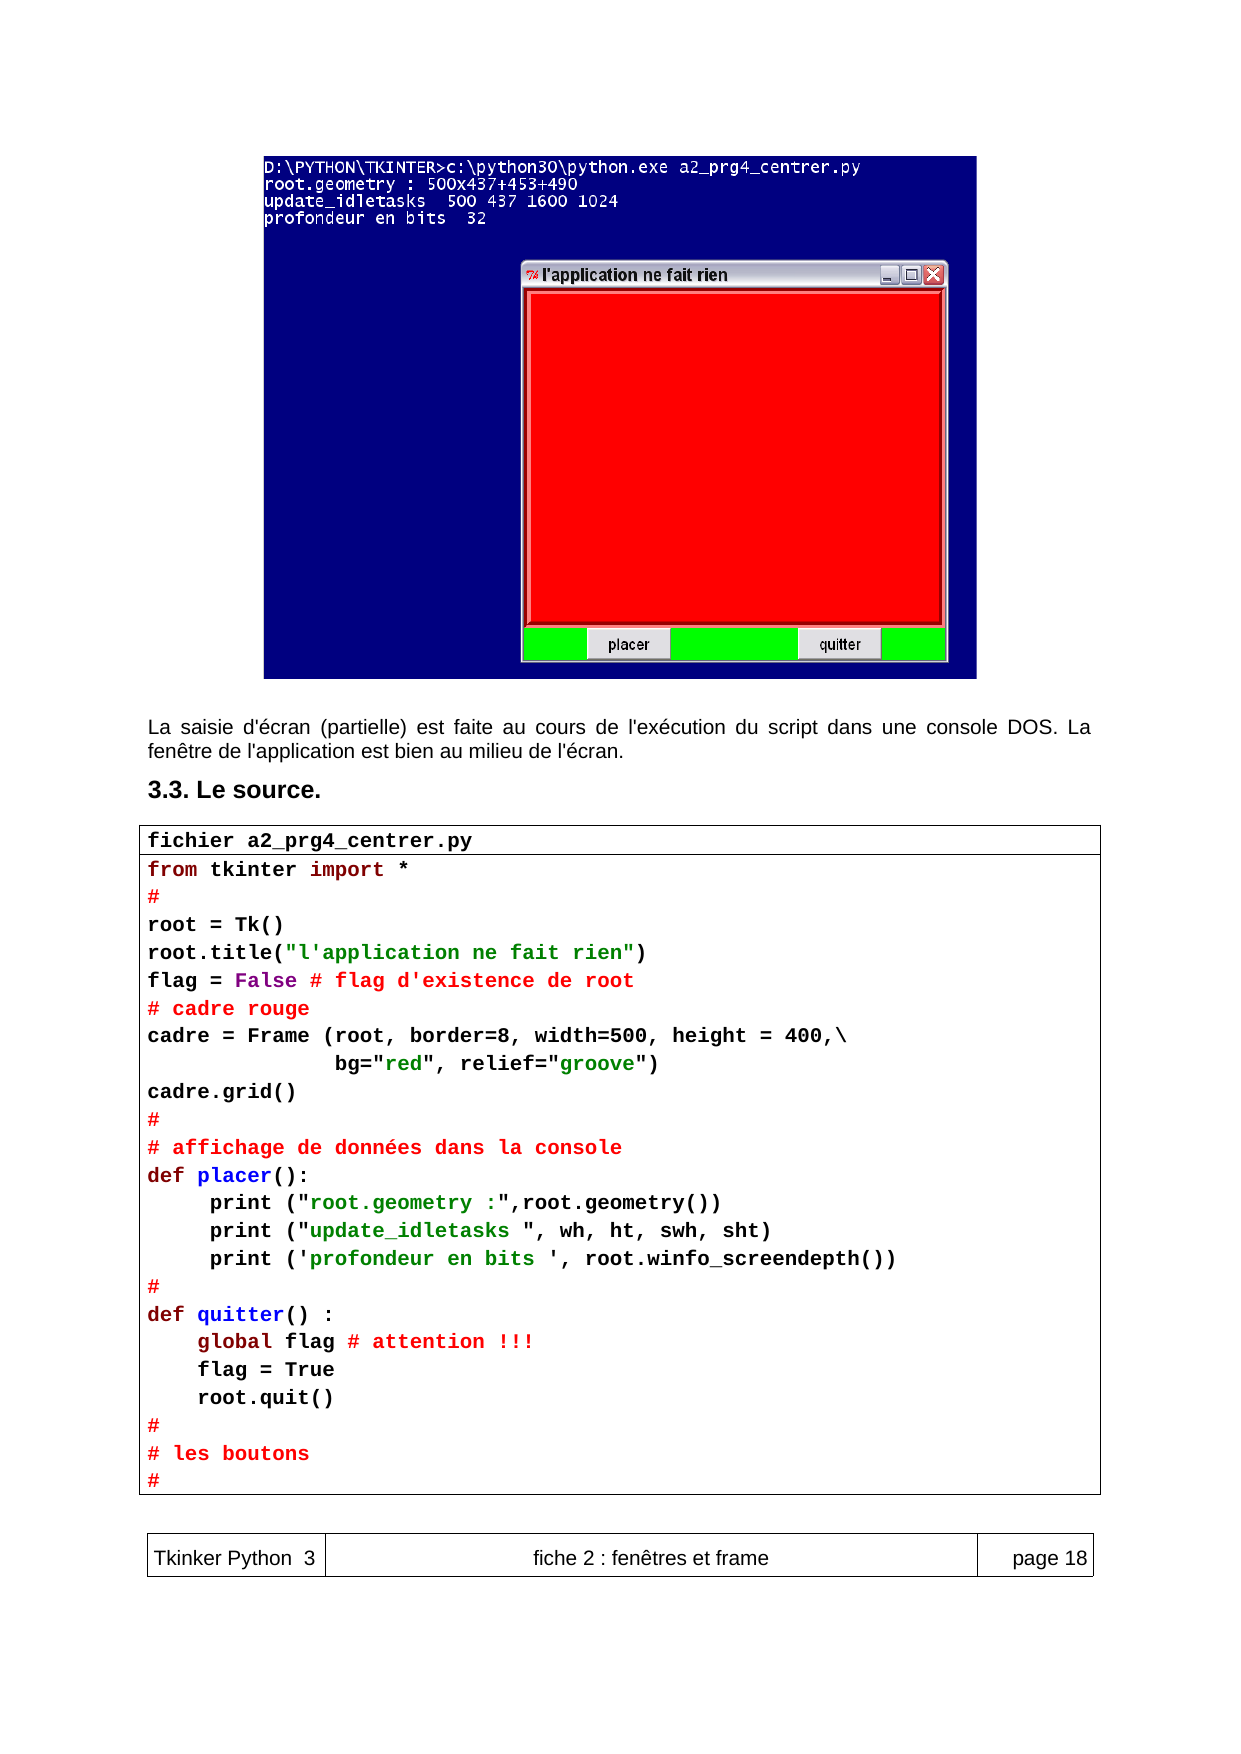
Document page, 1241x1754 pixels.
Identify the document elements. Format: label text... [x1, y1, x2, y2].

subtitle 3.3. Le source. [148, 775, 1093, 804]
text La saisie d'écran (partielle) est faite au cours de l'exécution du script dans une console DOS. La fenêtre de l'application est bien au milieu de l'écran. [148, 715, 1093, 763]
picture [263, 156, 977, 679]
table_header fichier a2_prg4_centrer.py [140, 826, 1100, 853]
table_cell from tkinter import * # root = Tk() root.title("l'application ne fait rien") flag = False # flag d'existence de root # cadre rouge cadre = Frame (root, border=8, width=500, height = 400,\ bg="red", relief="groove") cadre.grid() # # affichage de données dans la console def placer(): print ("root.geometry :",root.geometry()) print ("update_idletasks ", wh, ht, swh, sht) print ('profondeur en bits ', root.winfo_screendepth()) # def quitter() : global flag # attention !!! flag = True root.quit() # # les boutons # [140, 855, 1100, 1494]
